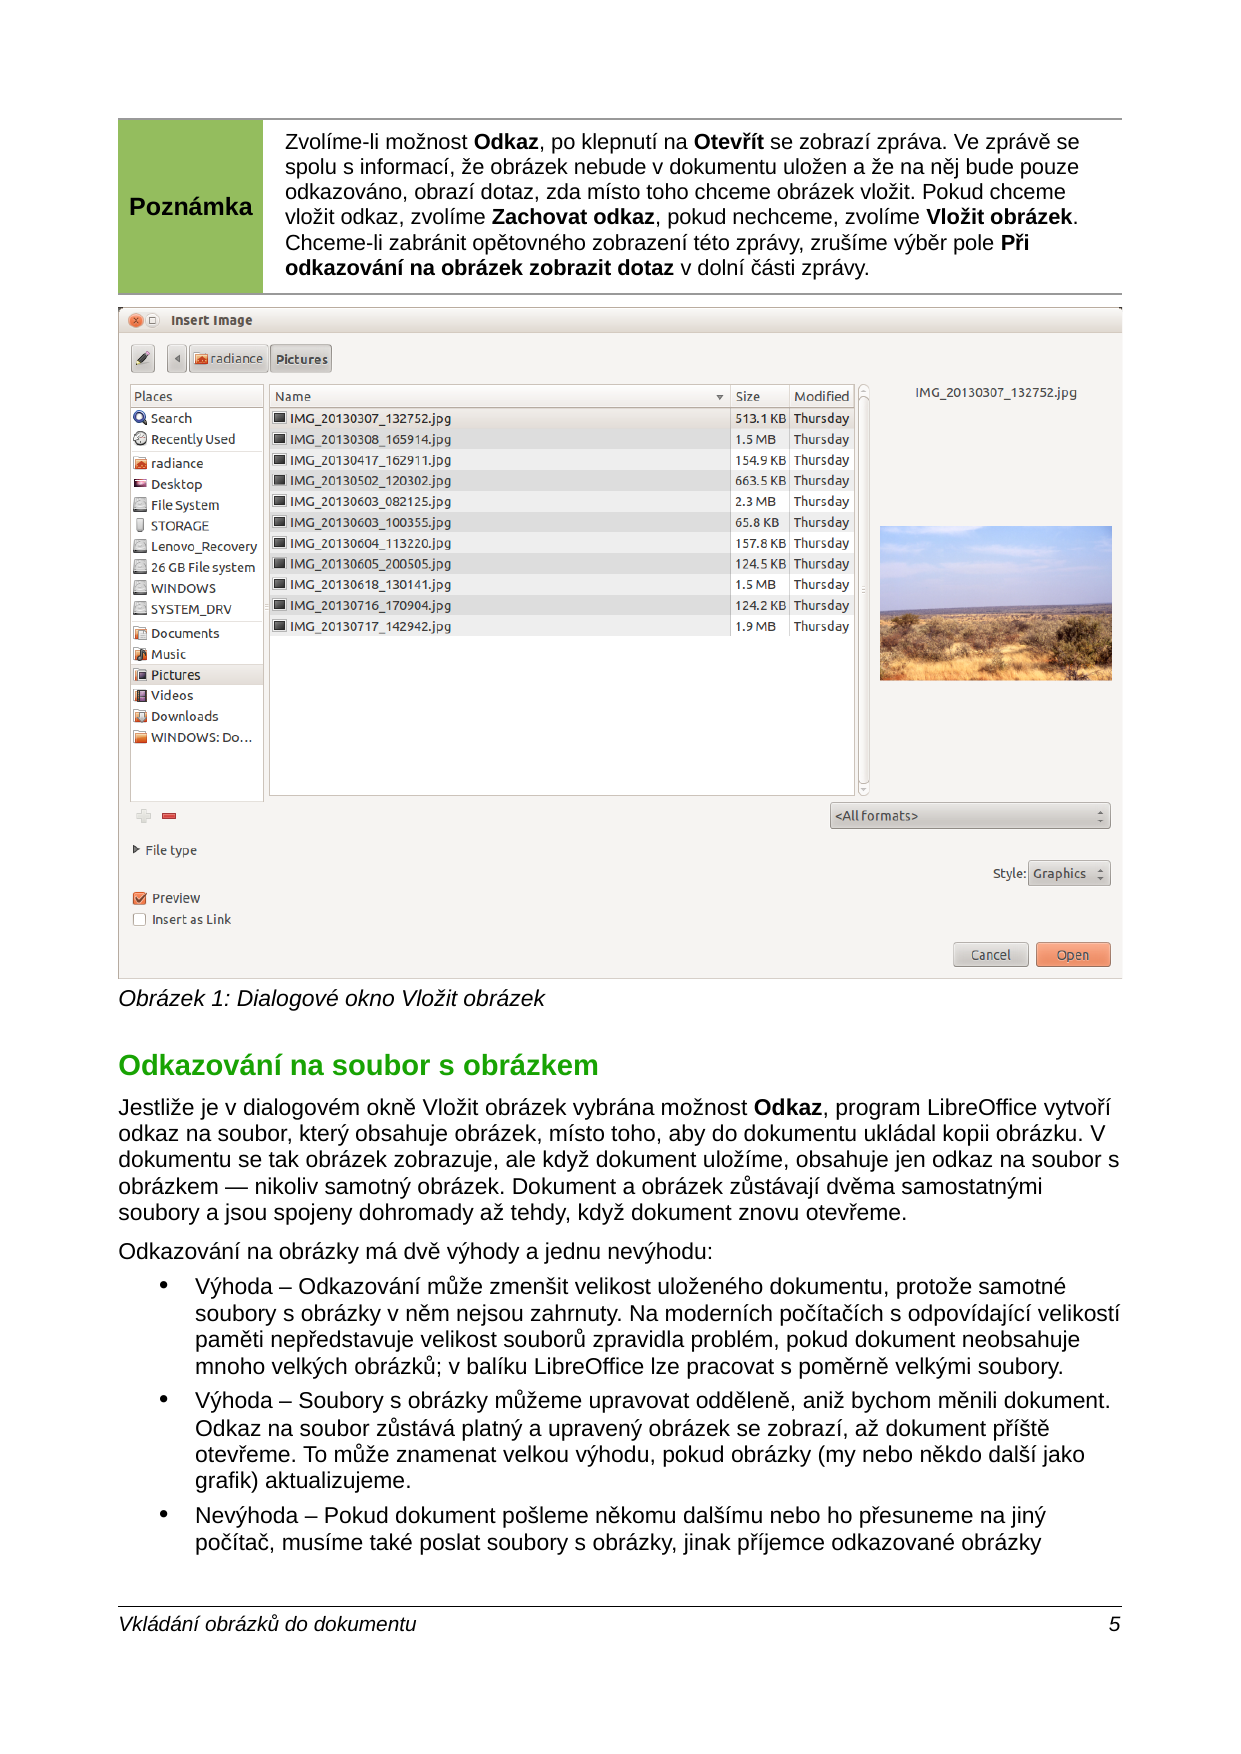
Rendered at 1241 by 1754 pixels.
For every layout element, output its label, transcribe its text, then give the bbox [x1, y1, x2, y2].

text Jestliže je v dialogovém okně Vložit obrázek vybrána možnost Odkaz, program LibreOffice vytvoří odkaz na soubor, který obsahuje obrázek, místo toho, aby do dokumentu ukládal kopii obrázku. V dokumentu se tak obrázek zobrazuje, ale když dokument uložíme, obsahuje jen odkaz na soubor s obrázkem — nikoliv samotný obrázek. Dokument a obrázek zůstávají dvěma samostatnými soubory a jsou spojeny dohromady až tehdy, když dokument znovu otevřeme. [118, 1094, 1122, 1226]
list Odkazování na obrázky má dvě výhody a jednu nevýhodu: [118, 1238, 1122, 1264]
subtitle Odkazování na soubor s obrázkem [118, 1048, 1122, 1081]
list Výhoda – Soubory s obrázky můžeme upravovat odděleně, aniž bychom měnili dokument. Odkaz na soubor zůstává platný a upravený obrázek se zobrazí, až dokument příště otevřeme. To může znamenat velkou výhodu, pokud obrázky (my nebo někdo další jako grafik) aktualizujeme. [156, 1385, 1122, 1493]
picture [118, 307, 1123, 979]
text Obrázek 1: Dialogové okno Vložit obrázek [118, 985, 1122, 1012]
list Nevýhoda – Pokud dokument pošleme někomu dalšímu nebo ho přesuneme na jiný počítač, musíme také poslat soubory s obrázky, jinak příjemce odkazované obrázky [156, 1500, 1122, 1555]
table_header Zvolíme-li možnost Odkaz, po klepnutí na Otevřít se zobrazí zpráva. Ve zprávě se spolu s informací, že obrázek nebude v dokumentu uložen a že na něj bude pouze odkazováno, obrazí dotaz, zda místo toho chceme obrázek vložit. Pokud chceme vložit odkaz, zvolíme Zachovat odkaz, pokud nechceme, zvolíme Vložit obrázek. Chceme-li zabránit opětovného zobrazení této zprávy, zrušíme výběr pole Při odkazování na obrázek zobrazit dotaz v dolní části zprávy. [264, 120, 1122, 293]
list Výhoda – Odkazování může zmenšit velikost uloženého dokumentu, protože samotné soubory s obrázky v něm nejsou zahrnuty. Na moderních počítačích s odpovídající velikostí paměti nepředstavuje velikost souborů zpravidla problém, pokud dokument neobsahuje mnoho velkých obrázků; v balíku LibreOffice lze pracovat s poměrně velkými soubory. [156, 1271, 1122, 1379]
table_header Poznámka [118, 120, 263, 293]
